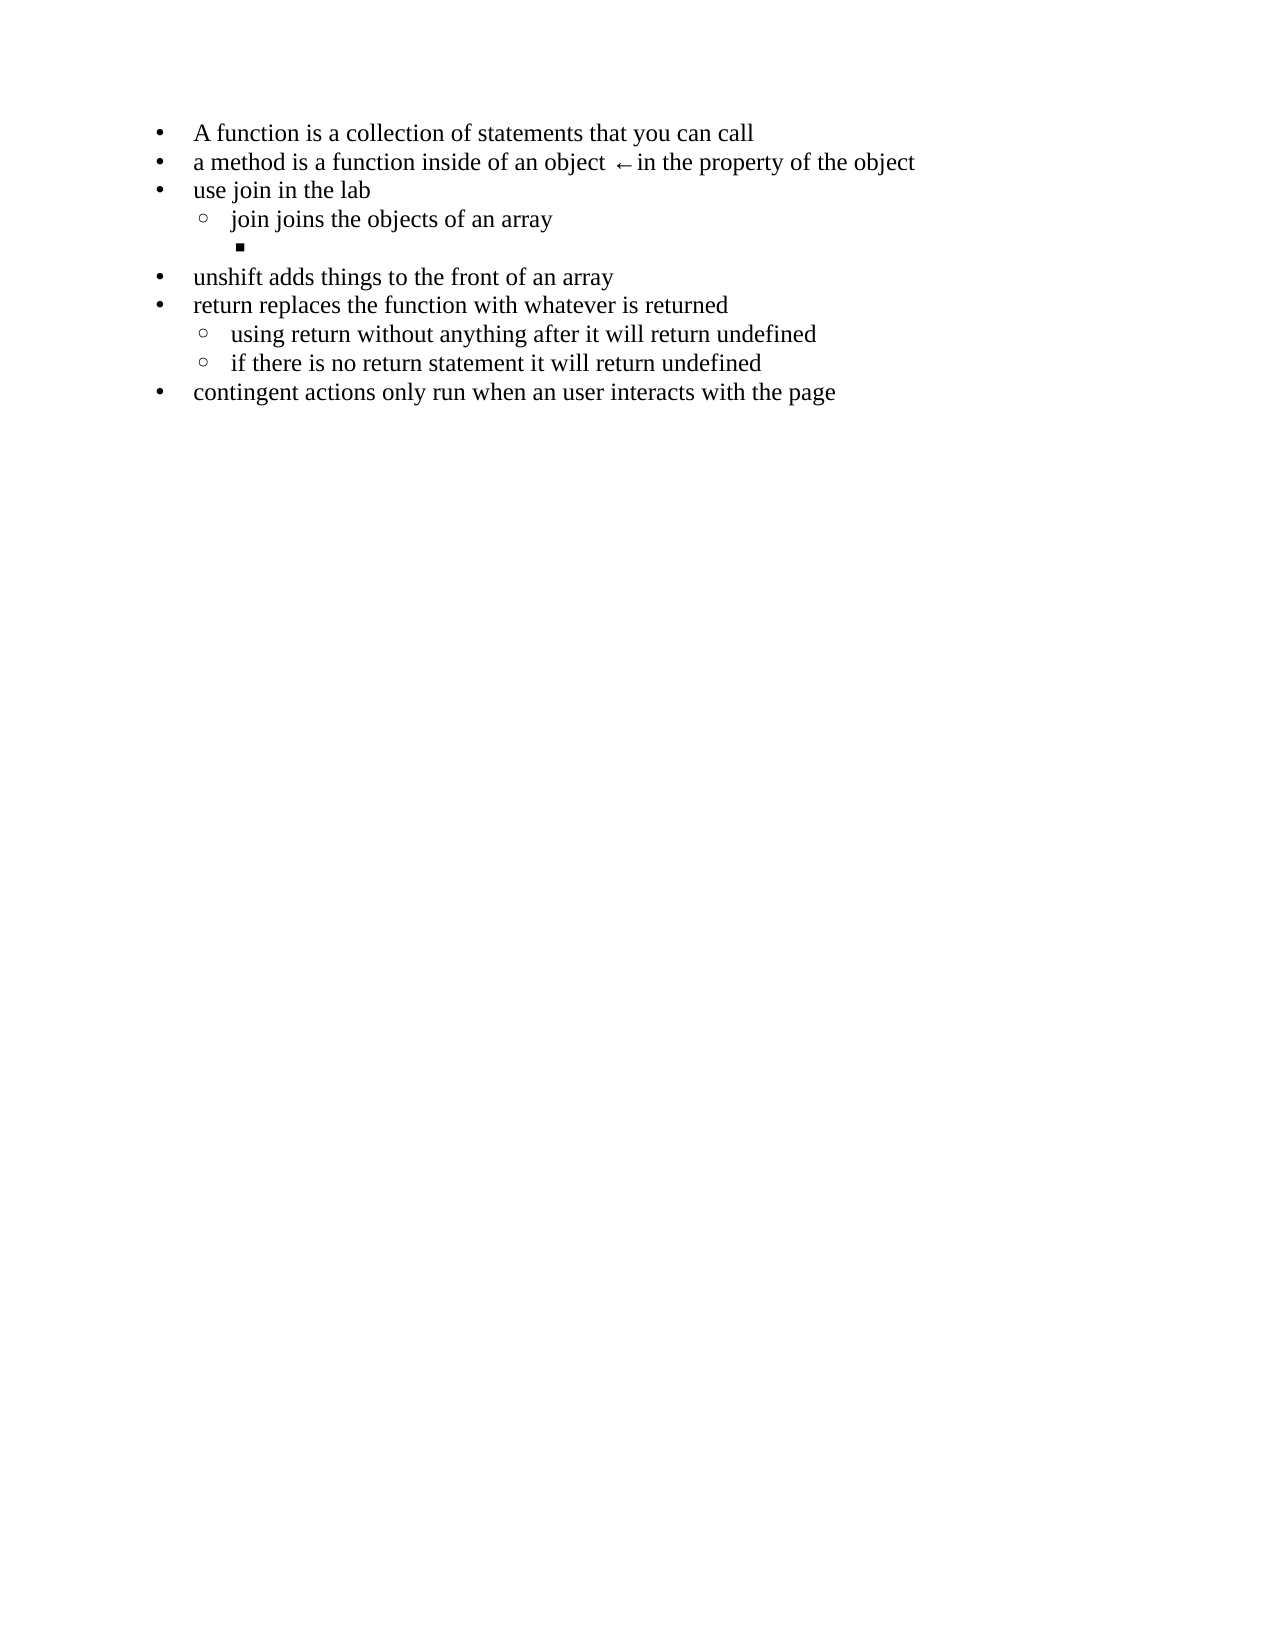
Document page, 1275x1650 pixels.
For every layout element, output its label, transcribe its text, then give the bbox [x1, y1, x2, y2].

list a method is a function inside of an object ←in the property of the object [156, 147, 1157, 176]
list if there is no return statement it will return undefined [193, 348, 1157, 377]
list return replaces the function with whatever is returned [156, 291, 1157, 319]
list join joins the objects of an array [193, 204, 1157, 233]
list unshift adds things to the front of an array [156, 262, 1157, 291]
list A function is a collection of statements that you can call [156, 118, 1157, 147]
list using return without anything after it will return undefined [193, 319, 1157, 348]
list contingent actions only run when an user interacts with the page [156, 377, 1157, 406]
list use join in the lab [156, 176, 1157, 204]
